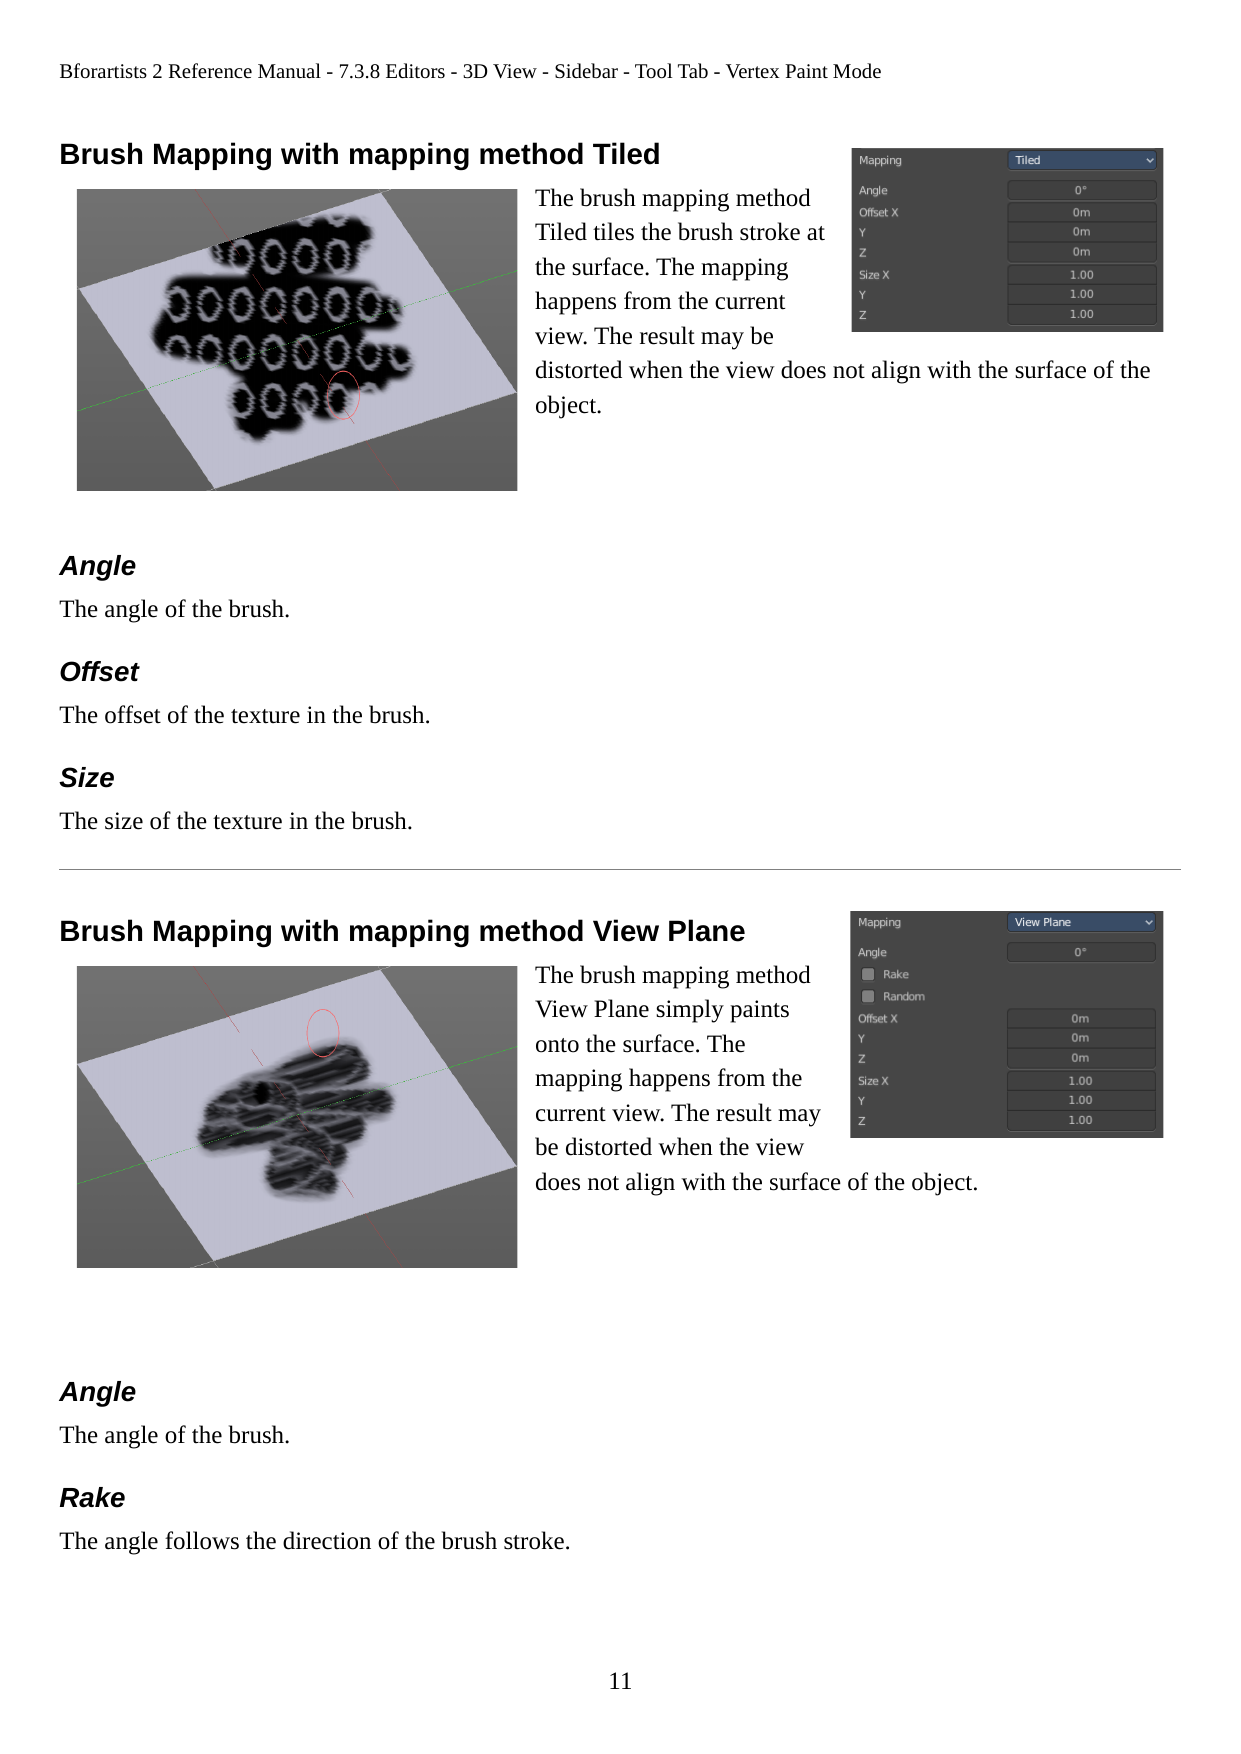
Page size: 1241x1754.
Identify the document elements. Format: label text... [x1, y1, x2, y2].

text The offset of the texture in the brush. [59, 700, 1181, 728]
picture [850, 911, 1164, 1138]
subtitle Angle [59, 1375, 1181, 1407]
text The brush mapping method Tiled tiles the brush stroke at the surface. The mapping happens from the current view. The result may be distorted when the view does not align with the surface of the object. [59, 183, 1181, 418]
text The angle of the brush. [59, 1420, 1181, 1448]
text The angle follows the direction of the brush stroke. [59, 1526, 1181, 1554]
subtitle Angle [59, 549, 1181, 581]
subtitle Brush Mapping with mapping method Tiled [59, 137, 1181, 170]
text The brush mapping method View Plane simply paints onto the surface. The mapping happens from the current view. The result may be distorted when the view does not align with the surface of the object. [59, 960, 1181, 1195]
text The angle of the brush. [59, 594, 1181, 623]
text The size of the texture in the brush. [59, 806, 1181, 834]
subtitle Rake [59, 1481, 1181, 1513]
subtitle Offset [59, 655, 1181, 687]
picture [76, 189, 518, 491]
picture [851, 148, 1164, 332]
subtitle Brush Mapping with mapping method View Plane [59, 913, 850, 947]
picture [76, 966, 518, 1268]
subtitle Size [59, 761, 1181, 793]
